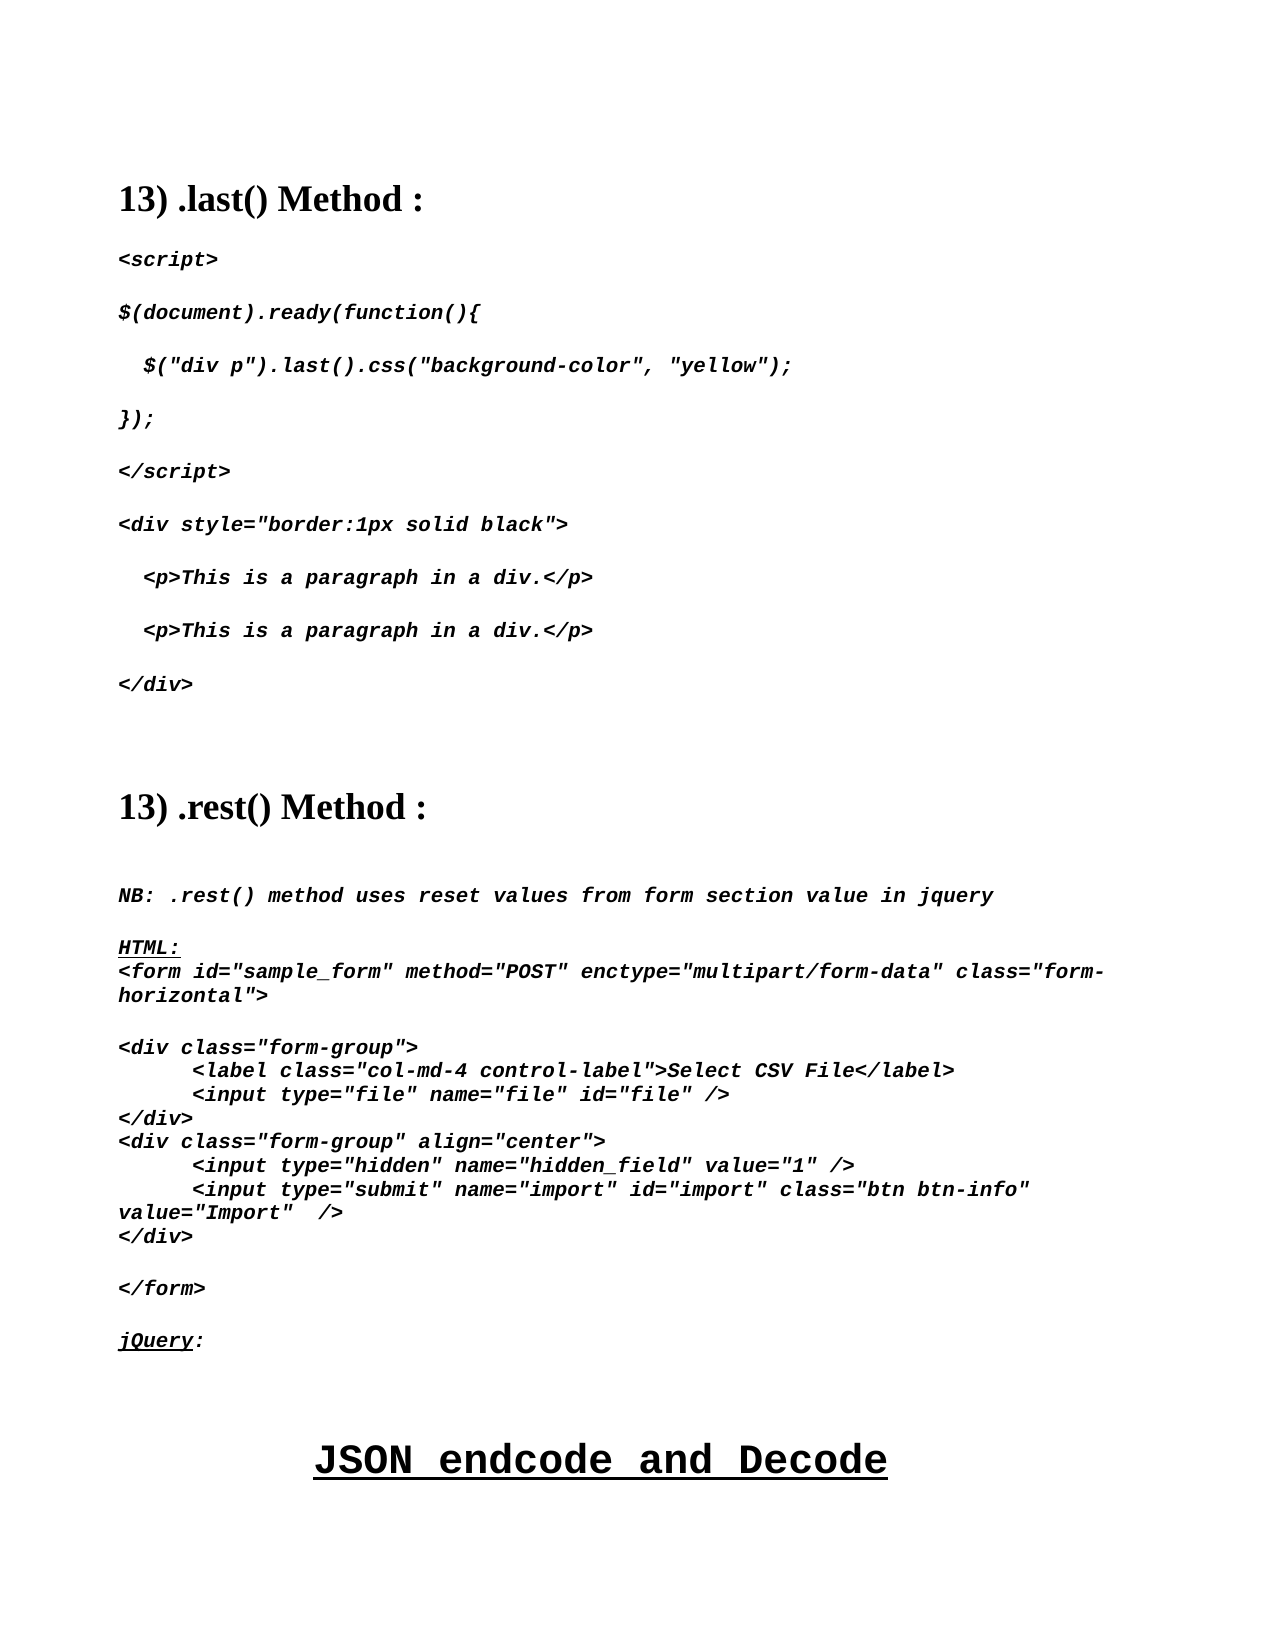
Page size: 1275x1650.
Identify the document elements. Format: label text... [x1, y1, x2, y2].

text </div> [118, 1108, 1157, 1131]
text </script> [118, 461, 1157, 485]
text <div class="form-group" align="center"> [118, 1131, 1157, 1155]
text <script> [118, 248, 1157, 272]
text <label class="col-md-4 control-label">Select CSV File</label> [118, 1060, 1157, 1084]
text $(document).ready(function(){ [118, 302, 1157, 325]
text <p>This is a paragraph in a div.</p> [118, 620, 1157, 644]
text JSON endcode and Decode [118, 1438, 1157, 1486]
text NB: .rest() method uses reset values from form section value in jquery [118, 885, 1157, 909]
text <input type="file" name="file" id="file" /> [118, 1084, 1157, 1108]
text 13) .rest() Method : [118, 784, 1157, 828]
text </form> [118, 1278, 1157, 1301]
text </div> [118, 1226, 1157, 1249]
text jQuery: [118, 1330, 1157, 1353]
text <input type="hidden" name="hidden_field" value="1" /> [118, 1155, 1157, 1178]
text <input type="submit" name="import" id="import" class="btn btn-info" value="Import" /> [118, 1178, 1157, 1226]
text <div class="form-group"> [118, 1037, 1157, 1060]
text <div style="border:1px solid black"> [118, 514, 1157, 538]
text }); [118, 408, 1157, 432]
text 13) .last() Method : [118, 176, 1157, 219]
text <p>This is a paragraph in a div.</p> [118, 567, 1157, 591]
text </div> [118, 673, 1157, 697]
text <form id="sample_form" method="POST" enctype="multipart/form-data" class="form-horizontal"> [118, 961, 1157, 1008]
text HTML: [118, 937, 1157, 961]
text $("div p").last().css("background-color", "yellow"); [118, 355, 1157, 378]
